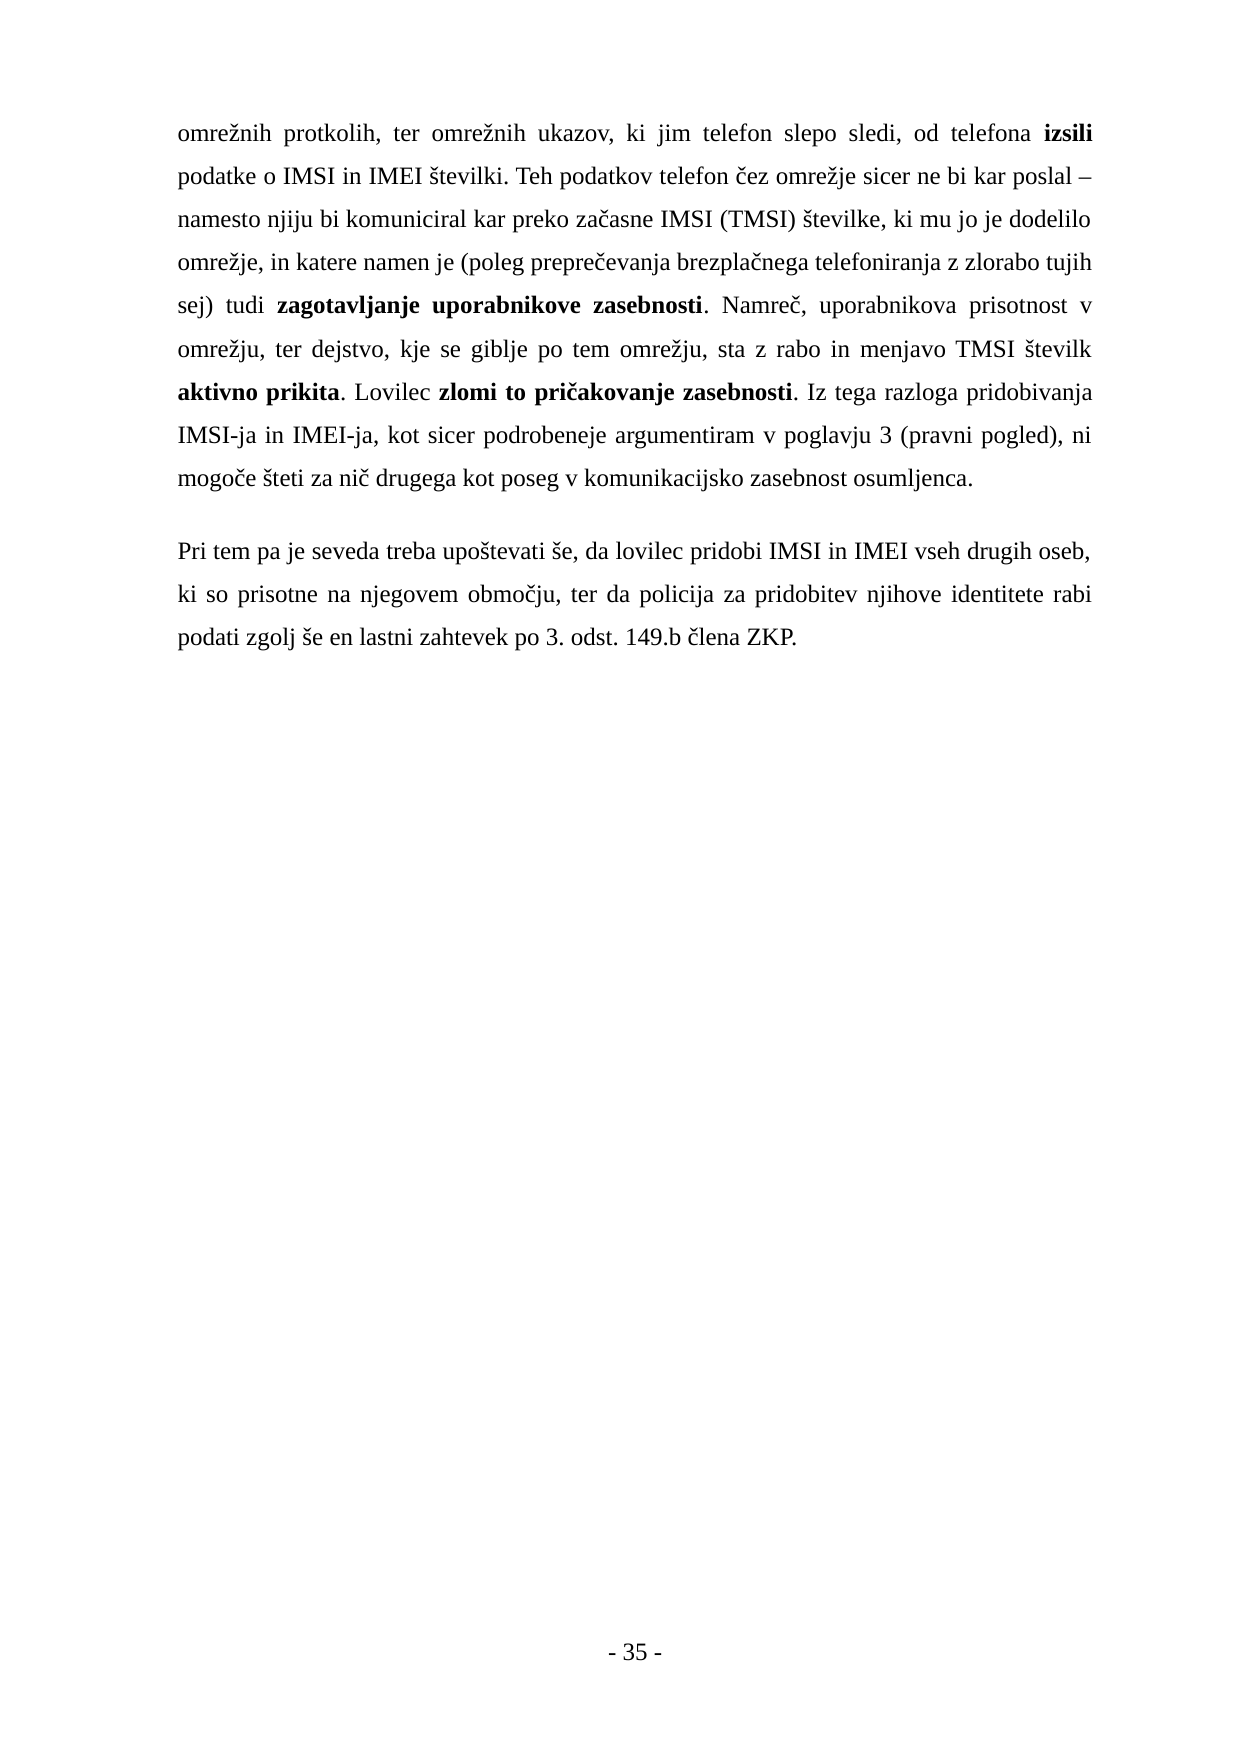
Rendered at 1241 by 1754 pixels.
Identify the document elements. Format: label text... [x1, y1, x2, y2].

text Pri tem pa je seveda treba upoštevati še, da lovilec pridobi IMSI in IMEI vseh drugih oseb, ki so prisotne na njegovem območju, ter da policija za pridobitev njihove identitete rabi podati zgolj še en lastni zahtevek po 3. odst. 149.b člena ZKP. [177, 536, 1093, 651]
text omrežnih protkolih, ter omrežnih ukazov, ki jim telefon slepo sledi, od telefona izsili podatke o IMSI in IMEI številki. Teh podatkov telefon čez omrežje sicer ne bi kar poslal – namesto njiju bi komuniciral kar preko začasne IMSI (TMSI) številke, ki mu jo je dodelilo omrežje, in katere namen je (poleg preprečevanja brezplačnega telefoniranja z zlorabo tujih sej) tudi zagotavljanje uporabnikove zasebnosti. Namreč, uporabnikova prisotnost v omrežju, ter dejstvo, kje se giblje po tem omrežju, sta z rabo in menjavo TMSI številk aktivno prikita. Lovilec zlomi to pričakovanje zasebnosti. Iz tega razloga pridobivanja IMSI-ja in IMEI-ja, kot sicer podrobeneje argumentiram v poglavju 3 (pravni pogled), ni mogoče šteti za nič drugega kot poseg v komunikacijsko zasebnost osumljenca. [177, 118, 1093, 492]
